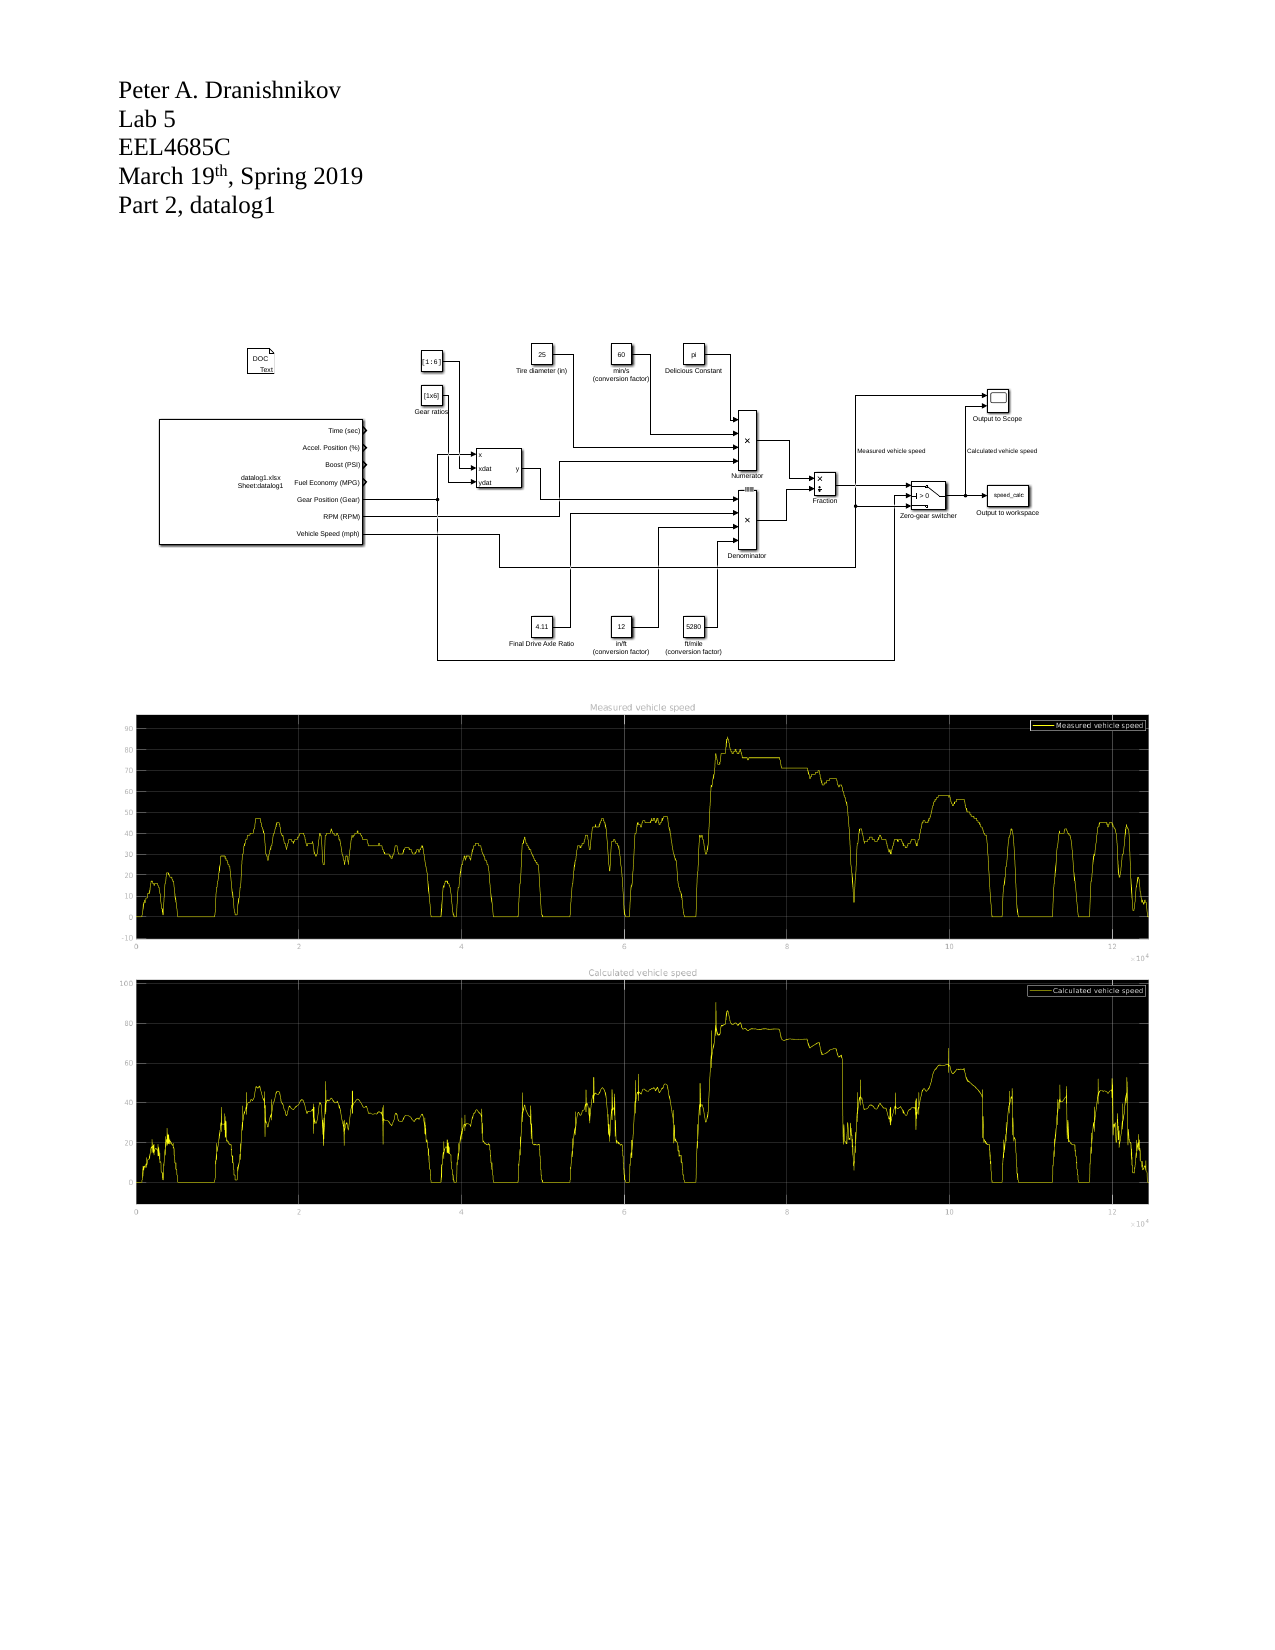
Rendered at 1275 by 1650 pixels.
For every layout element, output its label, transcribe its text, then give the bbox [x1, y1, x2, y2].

text Part 2, datalog1 [118, 190, 1157, 219]
